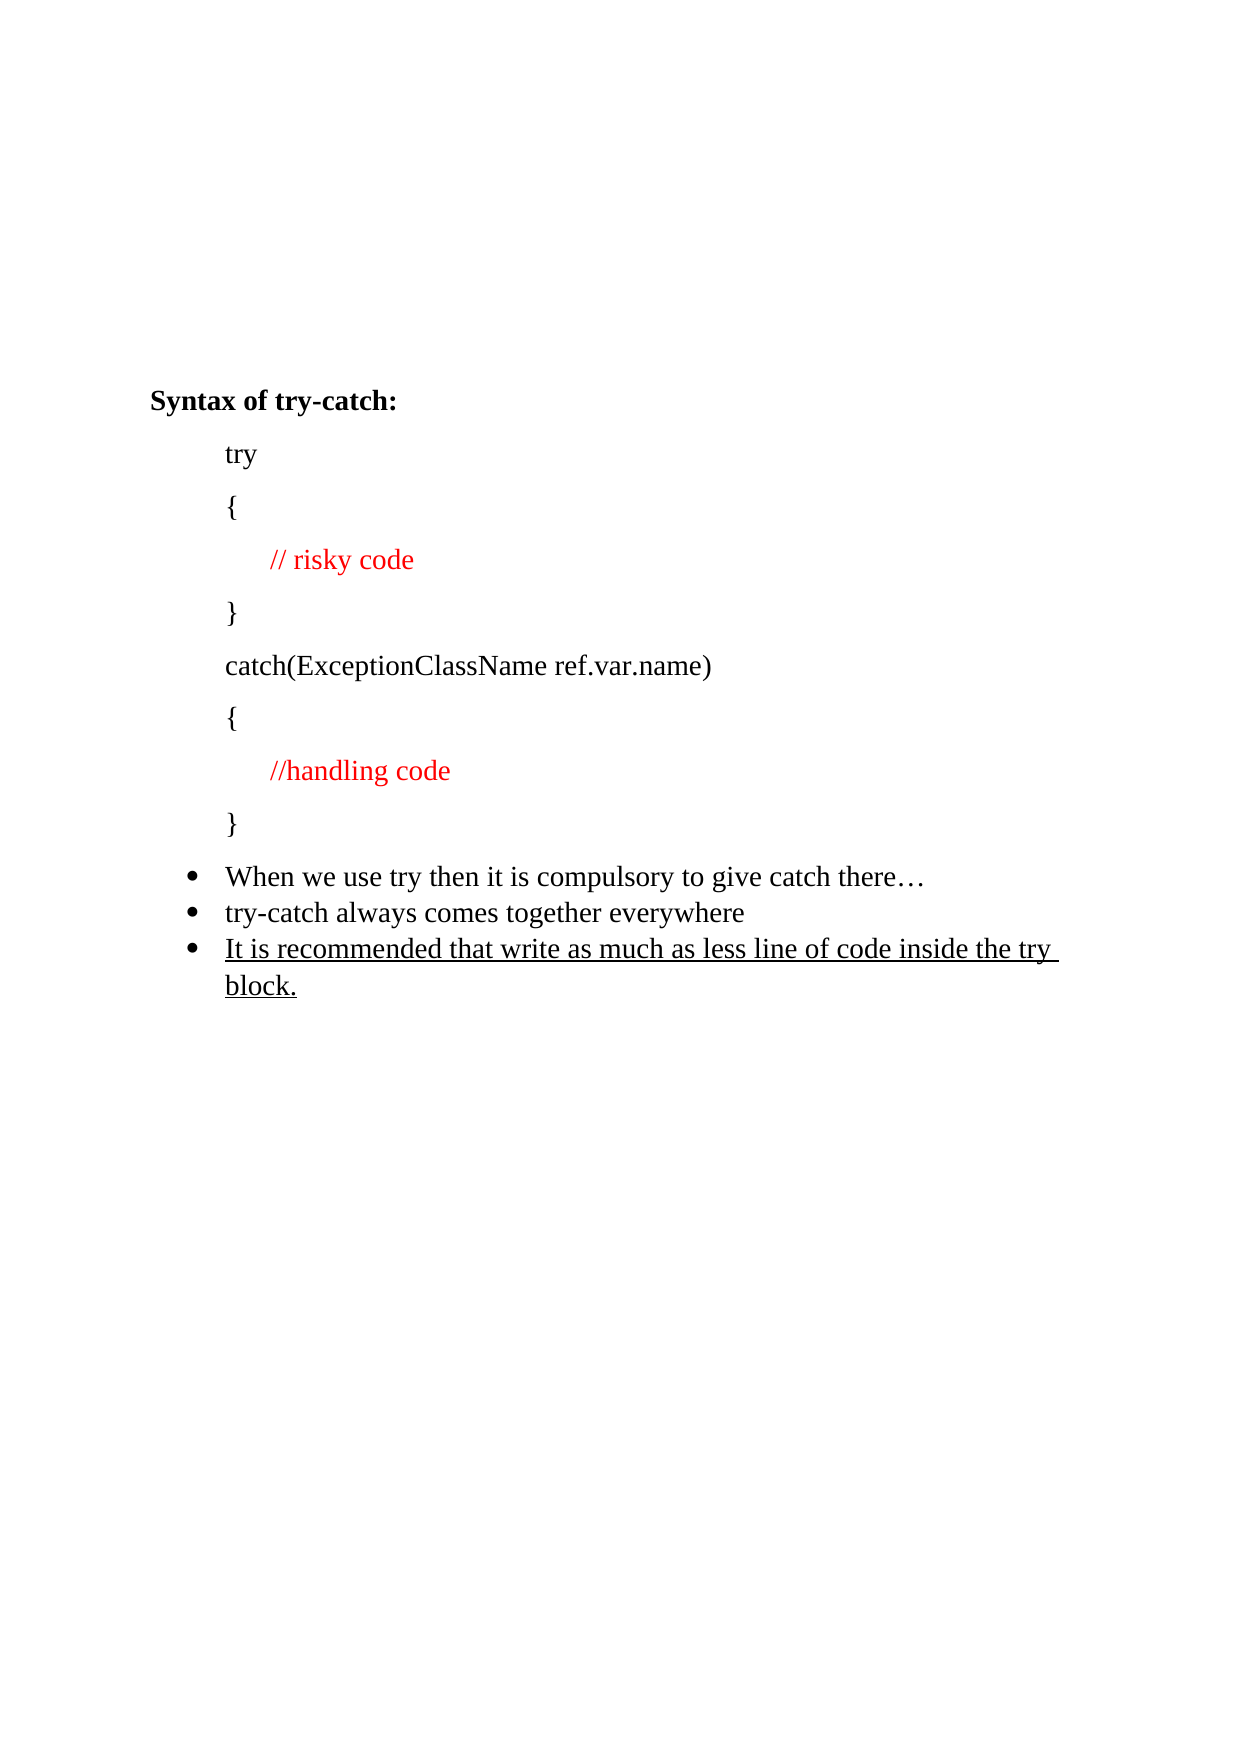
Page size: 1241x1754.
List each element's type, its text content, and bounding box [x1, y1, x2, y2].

text //handling code [270, 753, 1090, 787]
text catch(ExceptionClassName ref.var.name) [225, 648, 1090, 681]
text } [225, 806, 1090, 839]
text try [225, 436, 1090, 470]
list It is recommended that write as much as less line of code inside the try block. [187, 931, 1090, 1001]
text Syntax of try-catch: [150, 383, 1090, 417]
text } [225, 595, 1090, 628]
text { [225, 700, 1090, 734]
text // risky code [270, 542, 1090, 576]
text { [225, 489, 1090, 523]
list try-catch always comes together everywhere [187, 895, 1090, 929]
list When we use try then it is compulsory to give catch there… [187, 859, 1090, 892]
